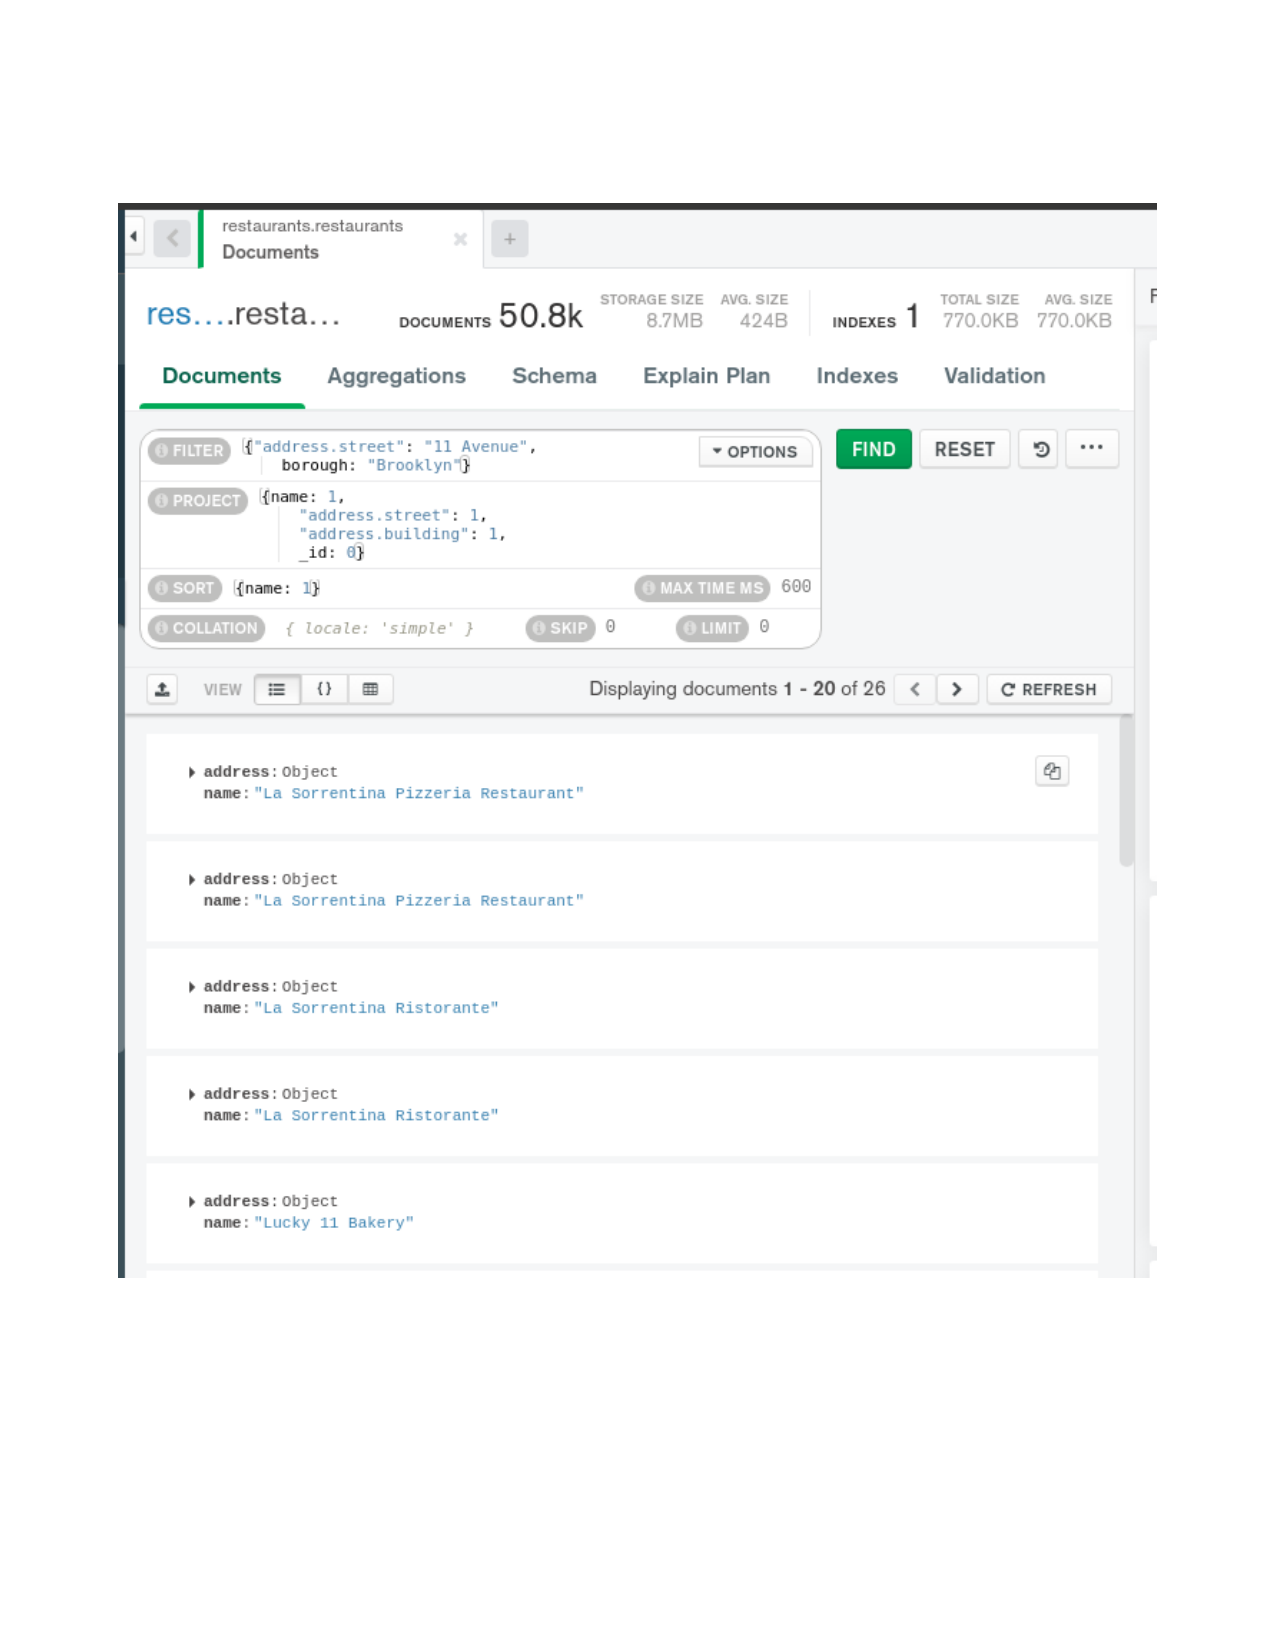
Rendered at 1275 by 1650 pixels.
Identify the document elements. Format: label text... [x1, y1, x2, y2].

table_header // 1.- Mostra les puntuacions (score) del restaurant "Munchtime" db.restaurants.find({"name": "Munchtime"},{"grades.score":1}) MONGO-COMPASS // 2.- Mostra els carrers (només els carrers) on hi ha restaurants a Queens restaurants> db.restaurants.find({"borough": "Queens"},{_id:0, "address.street":1}) // 5. Mostra els restaurants de la "11 Avenue" de "Brooklyn". // Mostra només el nom, el carrer i el num. // d'edificiOrdena’ls per nomEscriu la sentènciaQuants n’hi ha? restaurants> db.restaurants.find( {"address.street": "11 Avenue", borough: "Brooklyn"}, {name: 1, "address.street": 1, "address.building": 1, _id: 0}, {$sort: {name: 1}}) [118, 118, 1157, 203]
table_header // 1.- Mostra les puntuacions (score) del restaurant "Munchtime" db.restaurants.find({"name": "Munchtime"},{"grades.score":1}) MONGO-COMPASS // 2.- Mostra els carrers (només els carrers) on hi ha restaurants a Queens restaurants> db.restaurants.find({"borough": "Queens"},{_id:0, "address.street":1}) // 5. Mostra els restaurants de la "11 Avenue" de "Brooklyn". // Mostra només el nom, el carrer i el num. // d'edificiOrdena’ls per nomEscriu la sentènciaQuants n’hi ha? restaurants> db.restaurants.find( {"address.street": "11 Avenue", borough: "Brooklyn"}, {name: 1, "address.street": 1, "address.building": 1, _id: 0}, {$sort: {name: 1}}) [118, 1278, 1157, 1306]
picture [118, 203, 1157, 1278]
